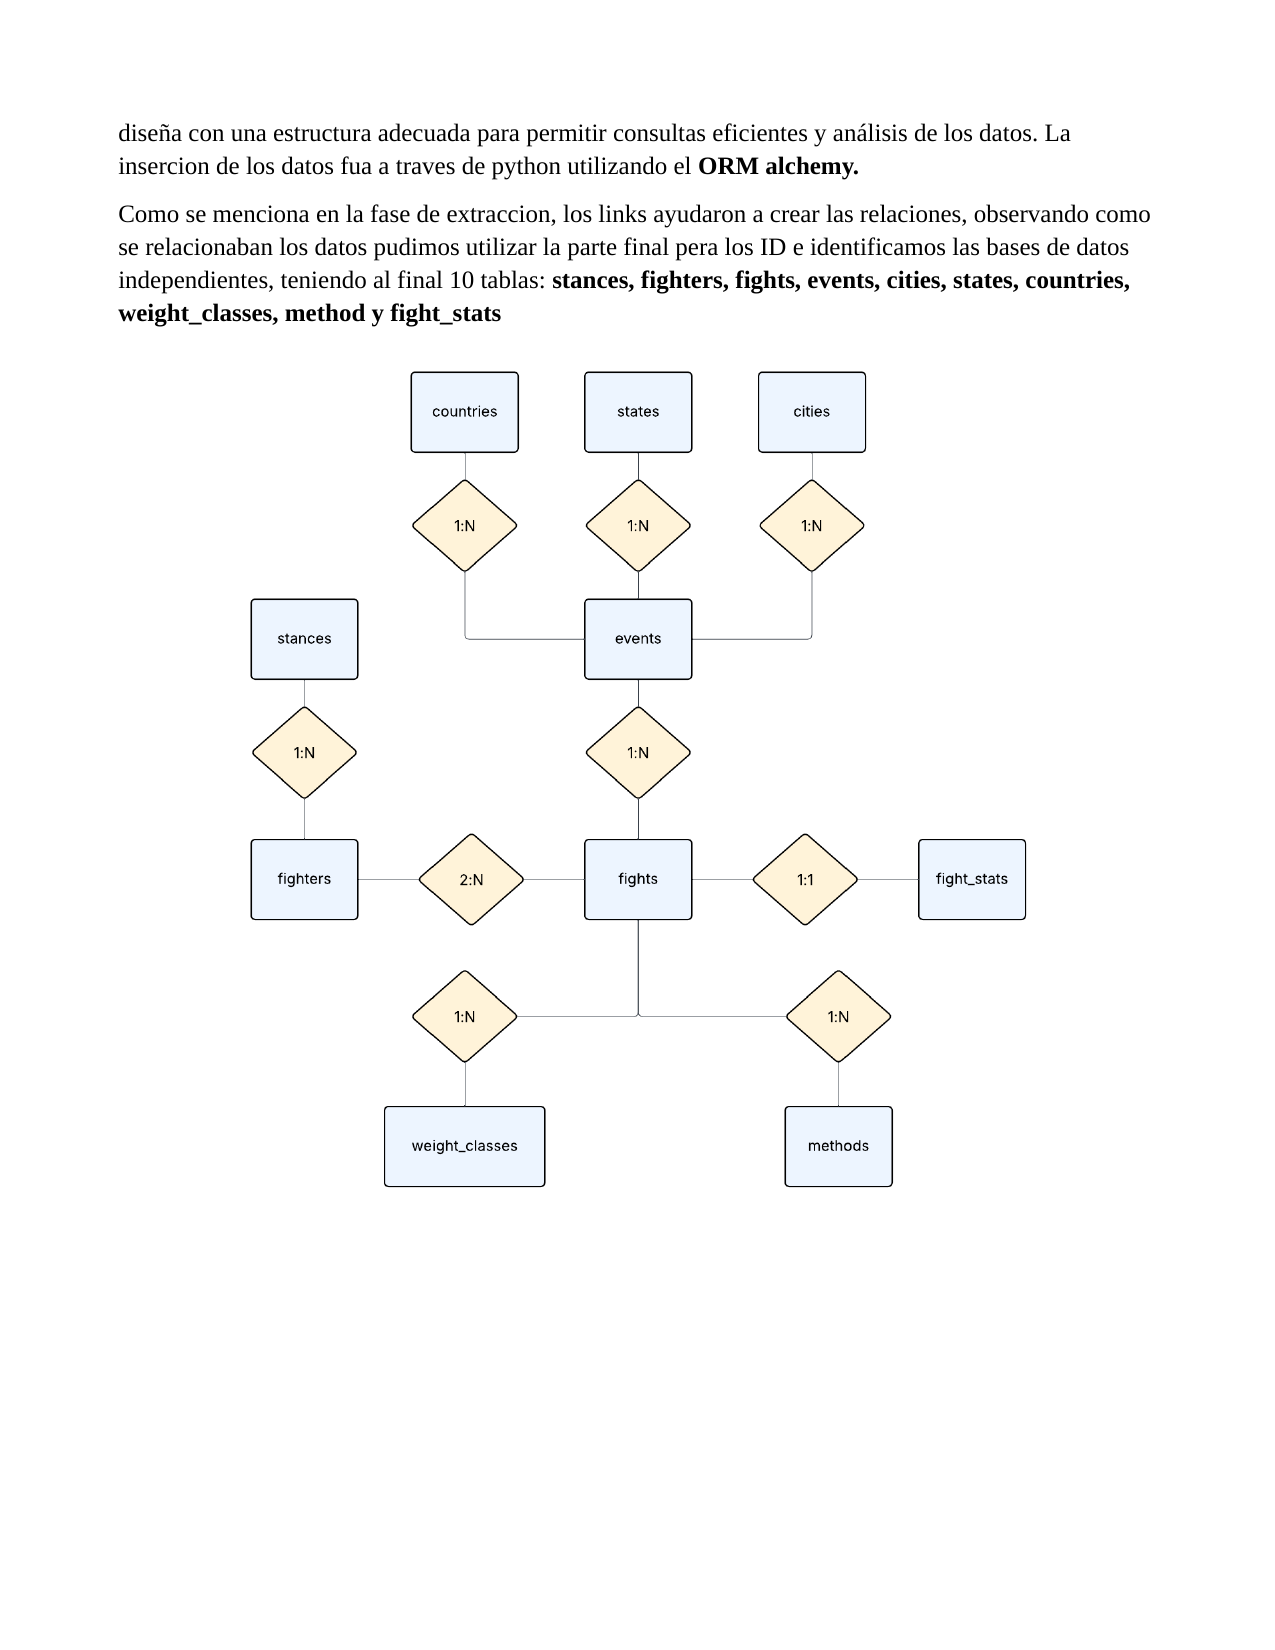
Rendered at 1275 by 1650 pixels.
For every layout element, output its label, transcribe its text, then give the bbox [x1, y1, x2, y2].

picture [224, 345, 1052, 1213]
text diseña con una estructura adecuada para permitir consultas eficientes y análisis de los datos. La insercion de los datos fua a traves de python utilizando el ORM alchemy. [118, 118, 1157, 180]
text Como se menciona en la fase de extraccion, los links ayudaron a crear las relaciones, observando como se relacionaban los datos pudimos utilizar la parte final pera los ID e identificamos las bases de datos independientes, teniendo al final 10 tablas: stances, fighters, fights, events, cities, states, countries, weight_classes, method y fight_stats [118, 199, 1157, 327]
